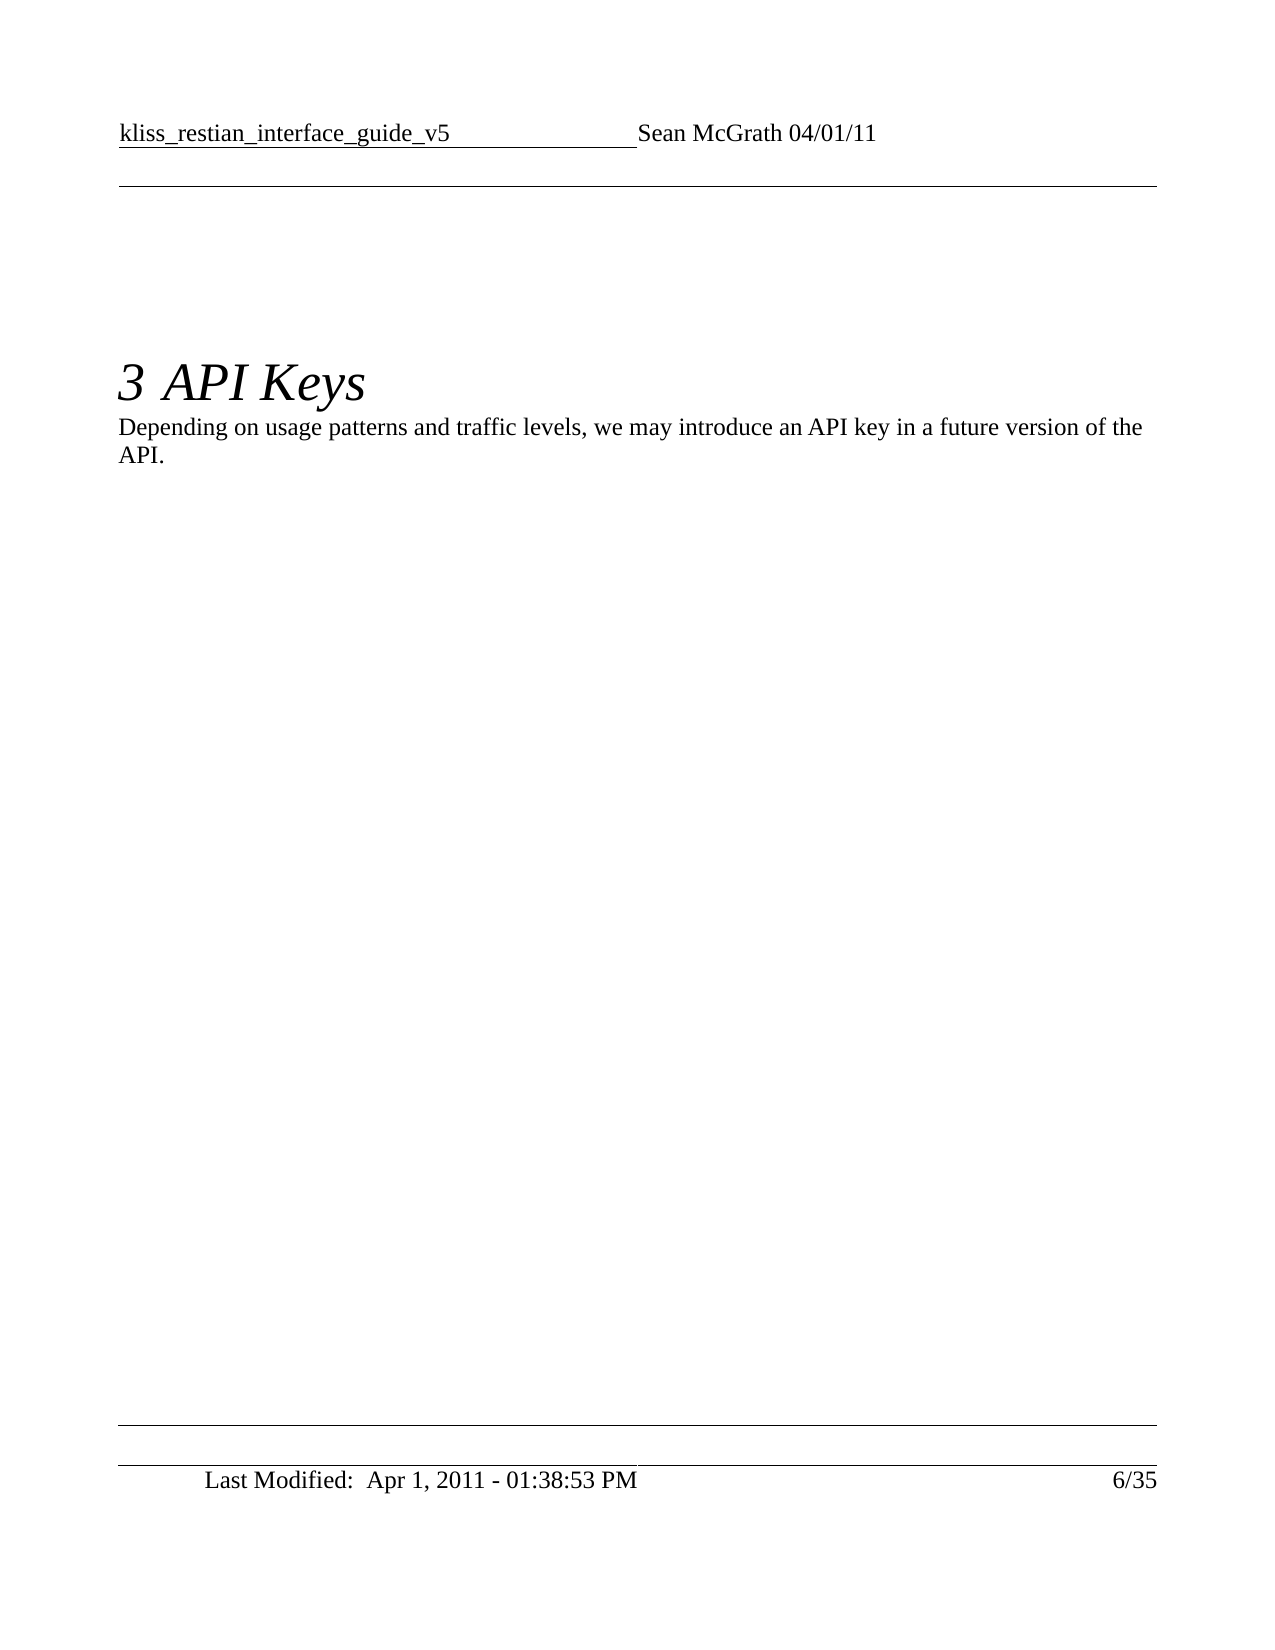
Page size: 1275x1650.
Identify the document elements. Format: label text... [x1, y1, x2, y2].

text Depending on usage patterns and traffic levels, we may introduce an API key in a future version of the API. [118, 412, 1157, 469]
subtitle API Keys [118, 349, 1157, 412]
